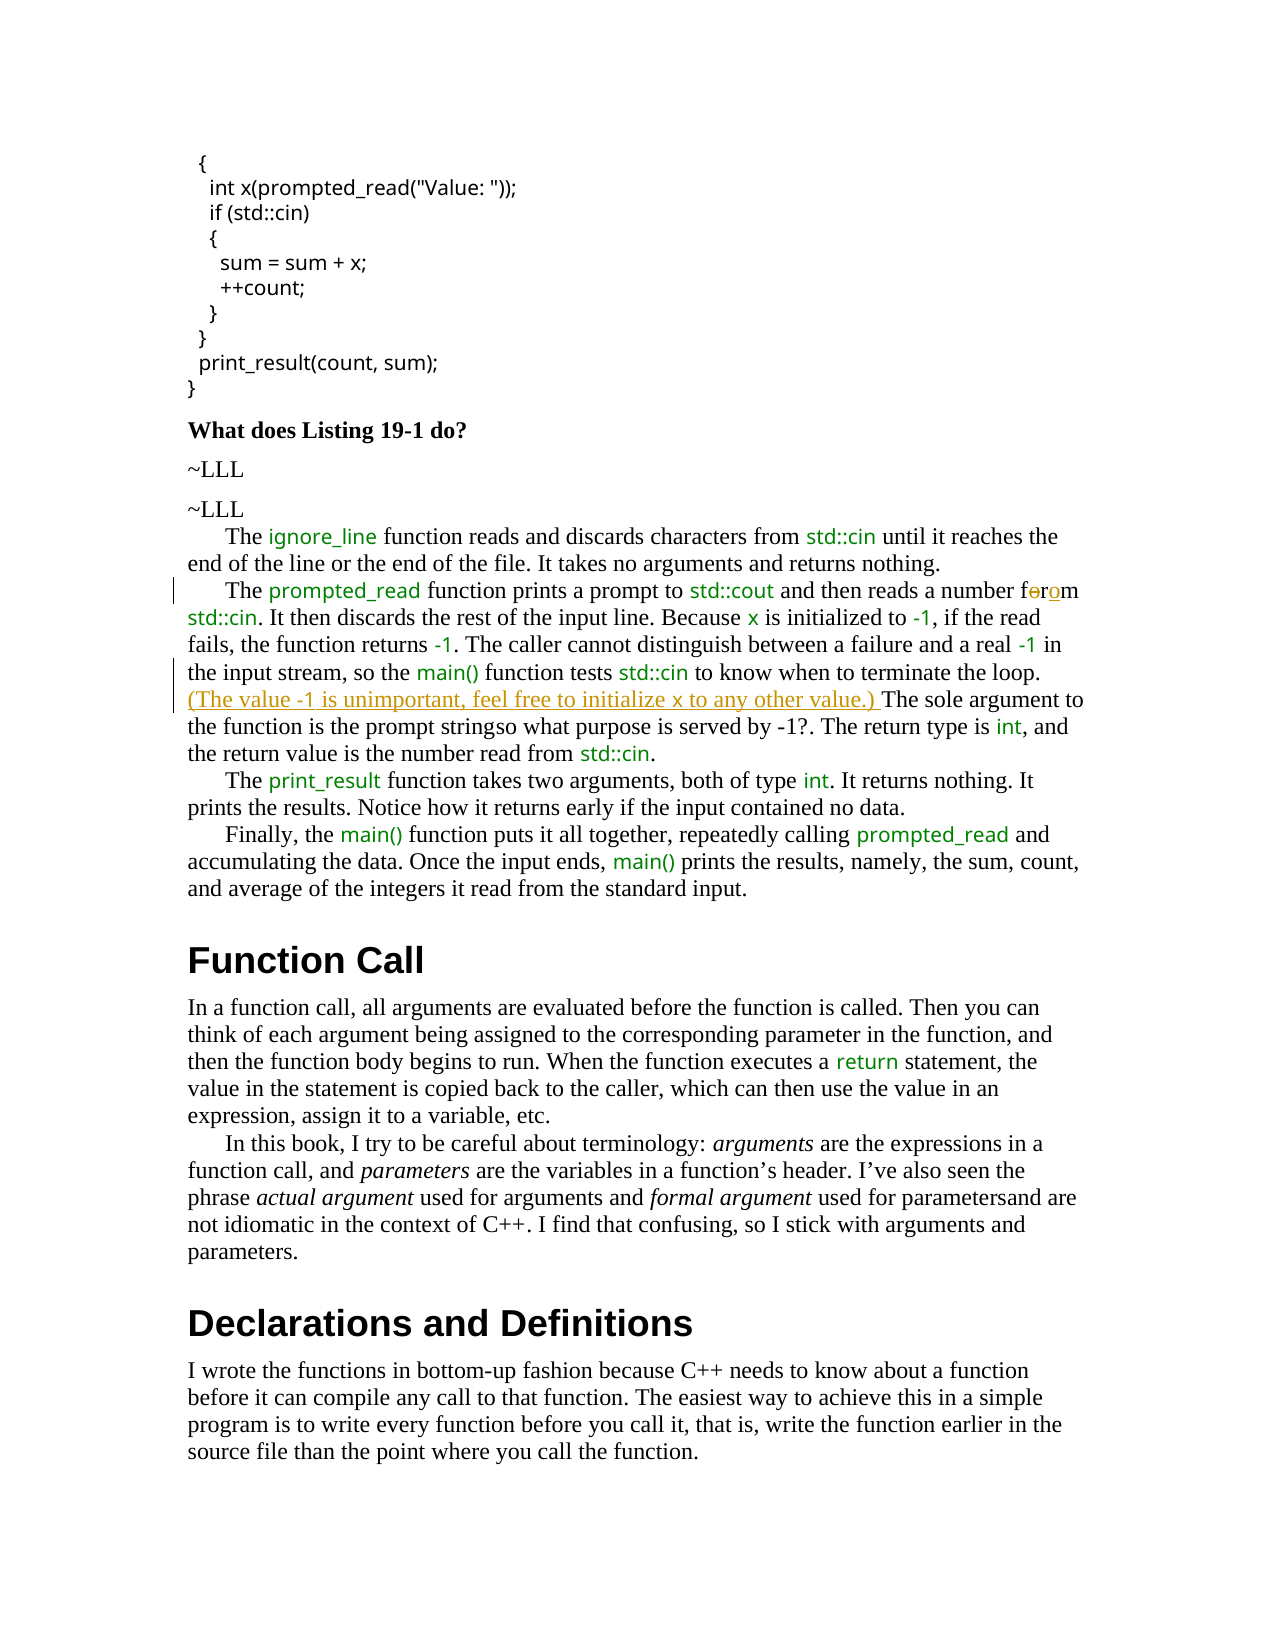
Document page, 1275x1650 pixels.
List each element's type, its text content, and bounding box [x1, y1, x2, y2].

text The ignore_line function reads and discards characters from std::cin until it reaches the end of the line or the end of the file. It takes no arguments and returns nothing. [187, 523, 1087, 577]
text ++count; [187, 275, 1072, 300]
text In this book, I try to be careful about terminology: arguments are the expressions in a function call, and parameters are the variables in a function’s header. I’ve also seen the phrase actual argument used for arguments and formal argument used for parametersand are not idiomatic in the context of C++. I find that confusing, so I stick with arguments and parameters. [187, 1129, 1087, 1265]
text I wrote the functions in bottom-up fashion because C++ needs to know about a function before it can compile any call to that function. The easiest way to achieve this in a simple program is to write every function before you call it, that is, write the function earlier in the source file than the point where you call the function. [187, 1357, 1087, 1465]
text Finally, the main() function puts it all together, repeatedly calling prompted_read and accumulating the data. Once the input ends, main() prints the results, namely, the sum, count, and average of the integers it read from the standard input. [187, 821, 1087, 902]
text In a function call, all arguments are evaluated before the function is called. Then you can think of each argument being assigned to the corresponding parameter in the function, and then the function body begins to run. When the function executes a return statement, the value in the statement is copied back to the caller, which can then use the value in an expression, assign it to a variable, etc. [187, 994, 1087, 1129]
text ~LLL [187, 456, 1087, 483]
text The print_result function takes two arguments, both of type int. It returns nothing. It prints the results. Notice how it returns early if the input contained no data. [187, 767, 1087, 821]
text { [187, 225, 1072, 250]
subtitle Declarations and Definitions [187, 1302, 1087, 1344]
text { [187, 150, 1072, 175]
text } [187, 300, 1072, 325]
subtitle Function Call [187, 939, 1087, 981]
text } [187, 325, 1072, 350]
text } [187, 375, 1072, 400]
text print_result(count, sum); [187, 350, 1072, 375]
text int x(prompted_read("Value: ")); [187, 175, 1072, 200]
text sum = sum + x; [187, 250, 1072, 275]
text ~LLL [187, 496, 1087, 523]
text What does Listing 19-1 do? [187, 417, 1087, 444]
text if (std::cin) [187, 200, 1072, 225]
text The prompted_read function prints a prompt to std::cout and then reads a number from std::cin. It then discards the rest of the input line. Because x is initialized to -1, if the read fails, the function returns -1. The caller cannot distinguish between a failure and a real -1 in the input stream, so the main() function tests std::cin to know when to terminate the loop. (The value -1 is unimportant, feel free to initialize x to any other value.) The sole argument to the function is the prompt stringso what purpose is served by -1?. The return type is int, and the return value is the number read from std::cin. [187, 577, 1087, 767]
